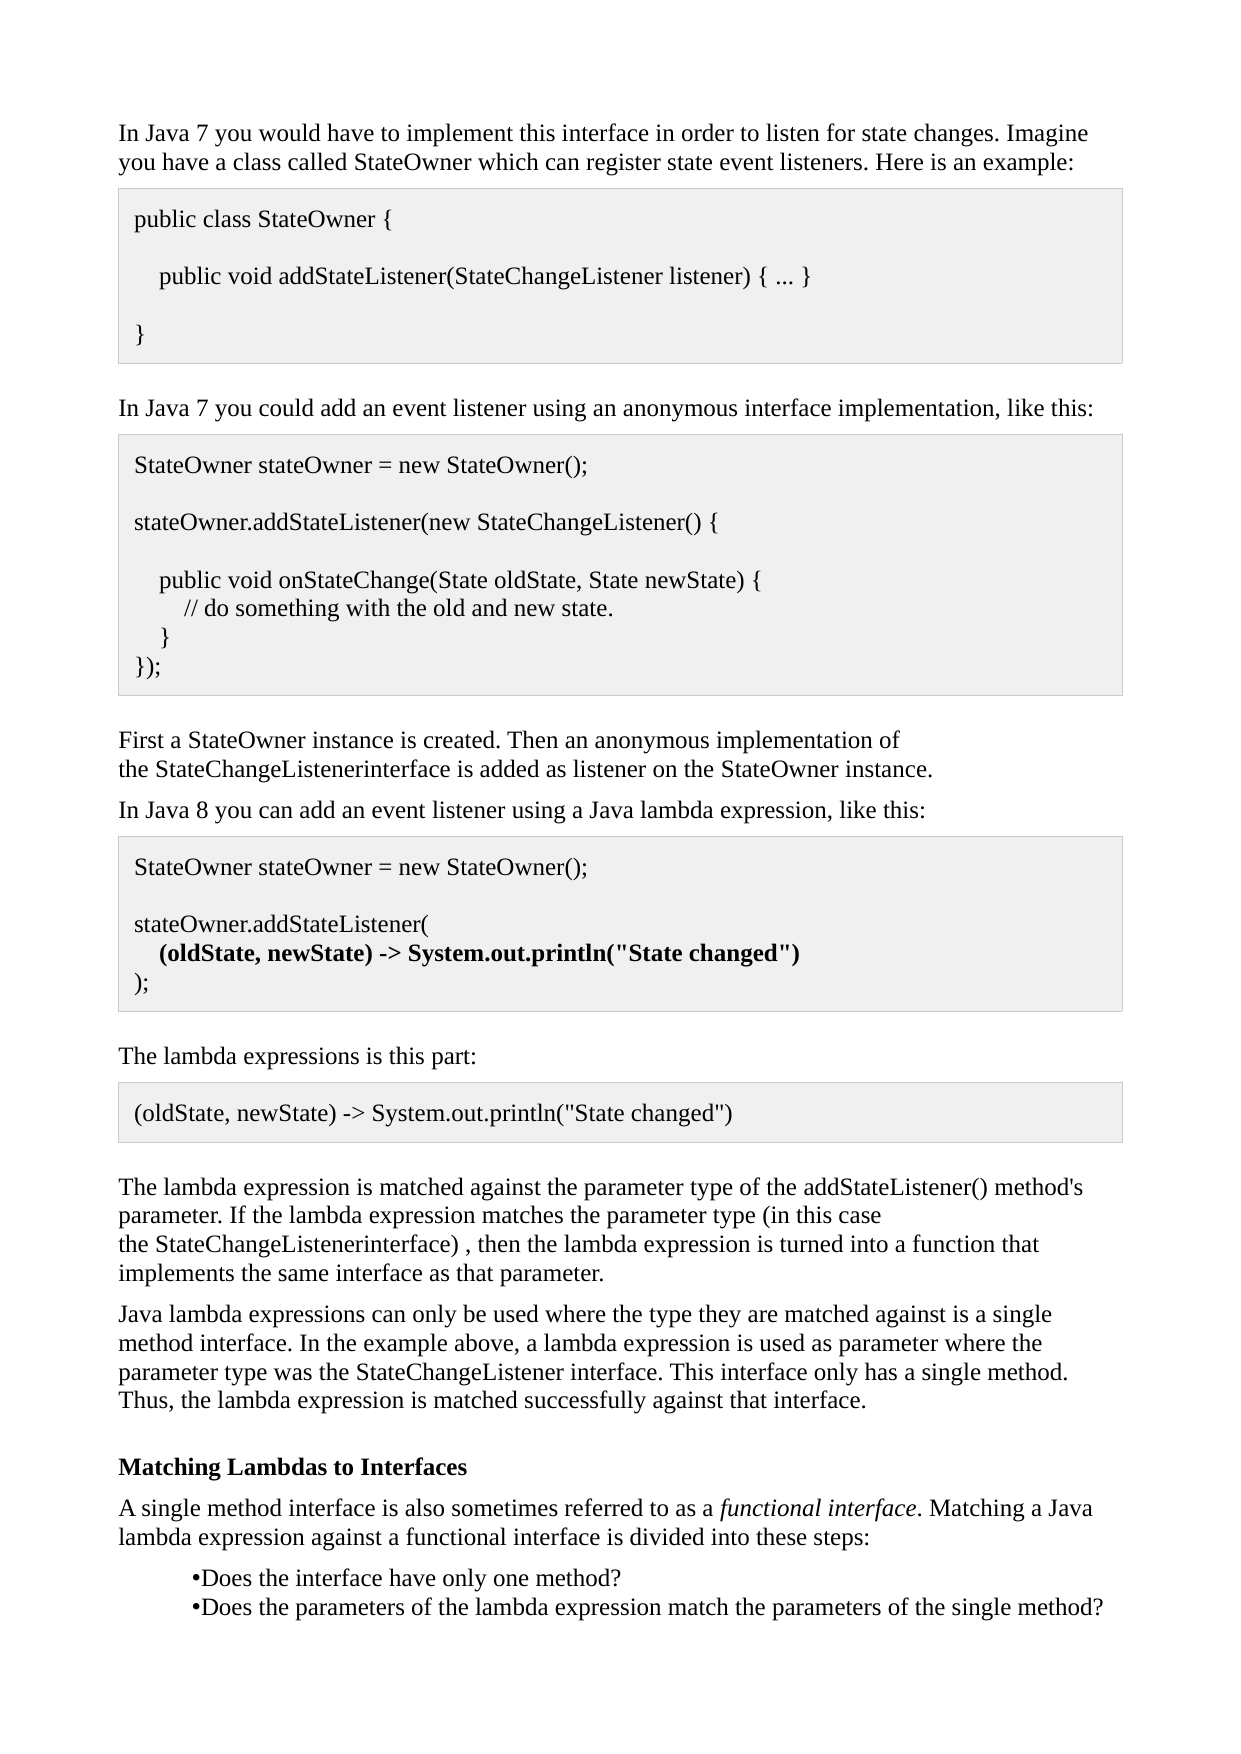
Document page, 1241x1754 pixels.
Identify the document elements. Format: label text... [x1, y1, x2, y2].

text } [455, 607, 461, 615]
text In Java 7 you would have to implement this interface in order to listen for state changes. Imagine you have a class called StateOwner which can register state event listeners. Here is an example: [118, 118, 1122, 176]
text public class StateOwner { [119, 189, 1122, 217]
text Java lambda expressions can only be used where the type they are matched against is a single method interface. In the example above, a lambda expression is used as parameter where the parameter type was the StateChangeListener interface. This interface only has a single method. Thus, the lambda expression is matched successfully against that interface. [118, 1299, 1122, 1414]
text } [374, 607, 379, 615]
text StateOwner stateOwner = new StateOwner(); [119, 837, 1122, 865]
text stateOwner.addStateListener( [119, 894, 1122, 922]
text public void onStateChange(State oldState, State newState) { [119, 549, 1122, 578]
text } [207, 607, 213, 615]
text } [436, 607, 442, 615]
text In Java 8 you can add an event listener using a Java lambda expression, like this: [118, 795, 1122, 824]
text ); [119, 951, 1122, 1011]
text } [119, 607, 1122, 635]
text (oldState, newState) -> System.out.println("State changed") [119, 1083, 1122, 1142]
text StateOwner stateOwner = new StateOwner(); [119, 435, 1122, 463]
text In Java 7 you could add an event listener using an anonymous interface implementation, like this: [118, 393, 1122, 422]
text }); [119, 635, 1122, 695]
text The lambda expressions is this part: [118, 1041, 1122, 1070]
text } [292, 607, 297, 615]
text } [248, 607, 254, 615]
text A single method interface is also sometimes referred to as a functional interface. Matching a Java lambda expression against a functional interface is divided into these steps: [118, 1493, 1122, 1551]
list Does the interface have only one method? [118, 1563, 1122, 1592]
list Does the parameters of the lambda expression match the parameters of the single method? [118, 1592, 1122, 1621]
text // do something with the old and new state. [119, 578, 1122, 607]
subtitle Matching Lambdas to Interfaces [118, 1452, 1122, 1481]
text } [400, 607, 405, 615]
text The lambda expression is matched against the parameter type of the addStateListener() method's parameter. If the lambda expression matches the parameter type (in this case the StateChangeListenerinterface) , then the lambda expression is turned into a function that implements the same interface as that parameter. [118, 1172, 1122, 1287]
text First a StateOwner instance is created. Then an anonymous implementation of the StateChangeListenerinterface is added as listener on the StateOwner instance. [118, 725, 1122, 782]
text (oldState, newState) -> System.out.println("State changed") [119, 922, 1122, 951]
text } [498, 607, 504, 615]
text public void addStateListener(StateChangeListener listener) { ... } [119, 246, 1122, 274]
text stateOwner.addStateListener(new StateChangeListener() { [119, 492, 1122, 520]
text } [119, 303, 1122, 363]
text } [219, 607, 225, 615]
